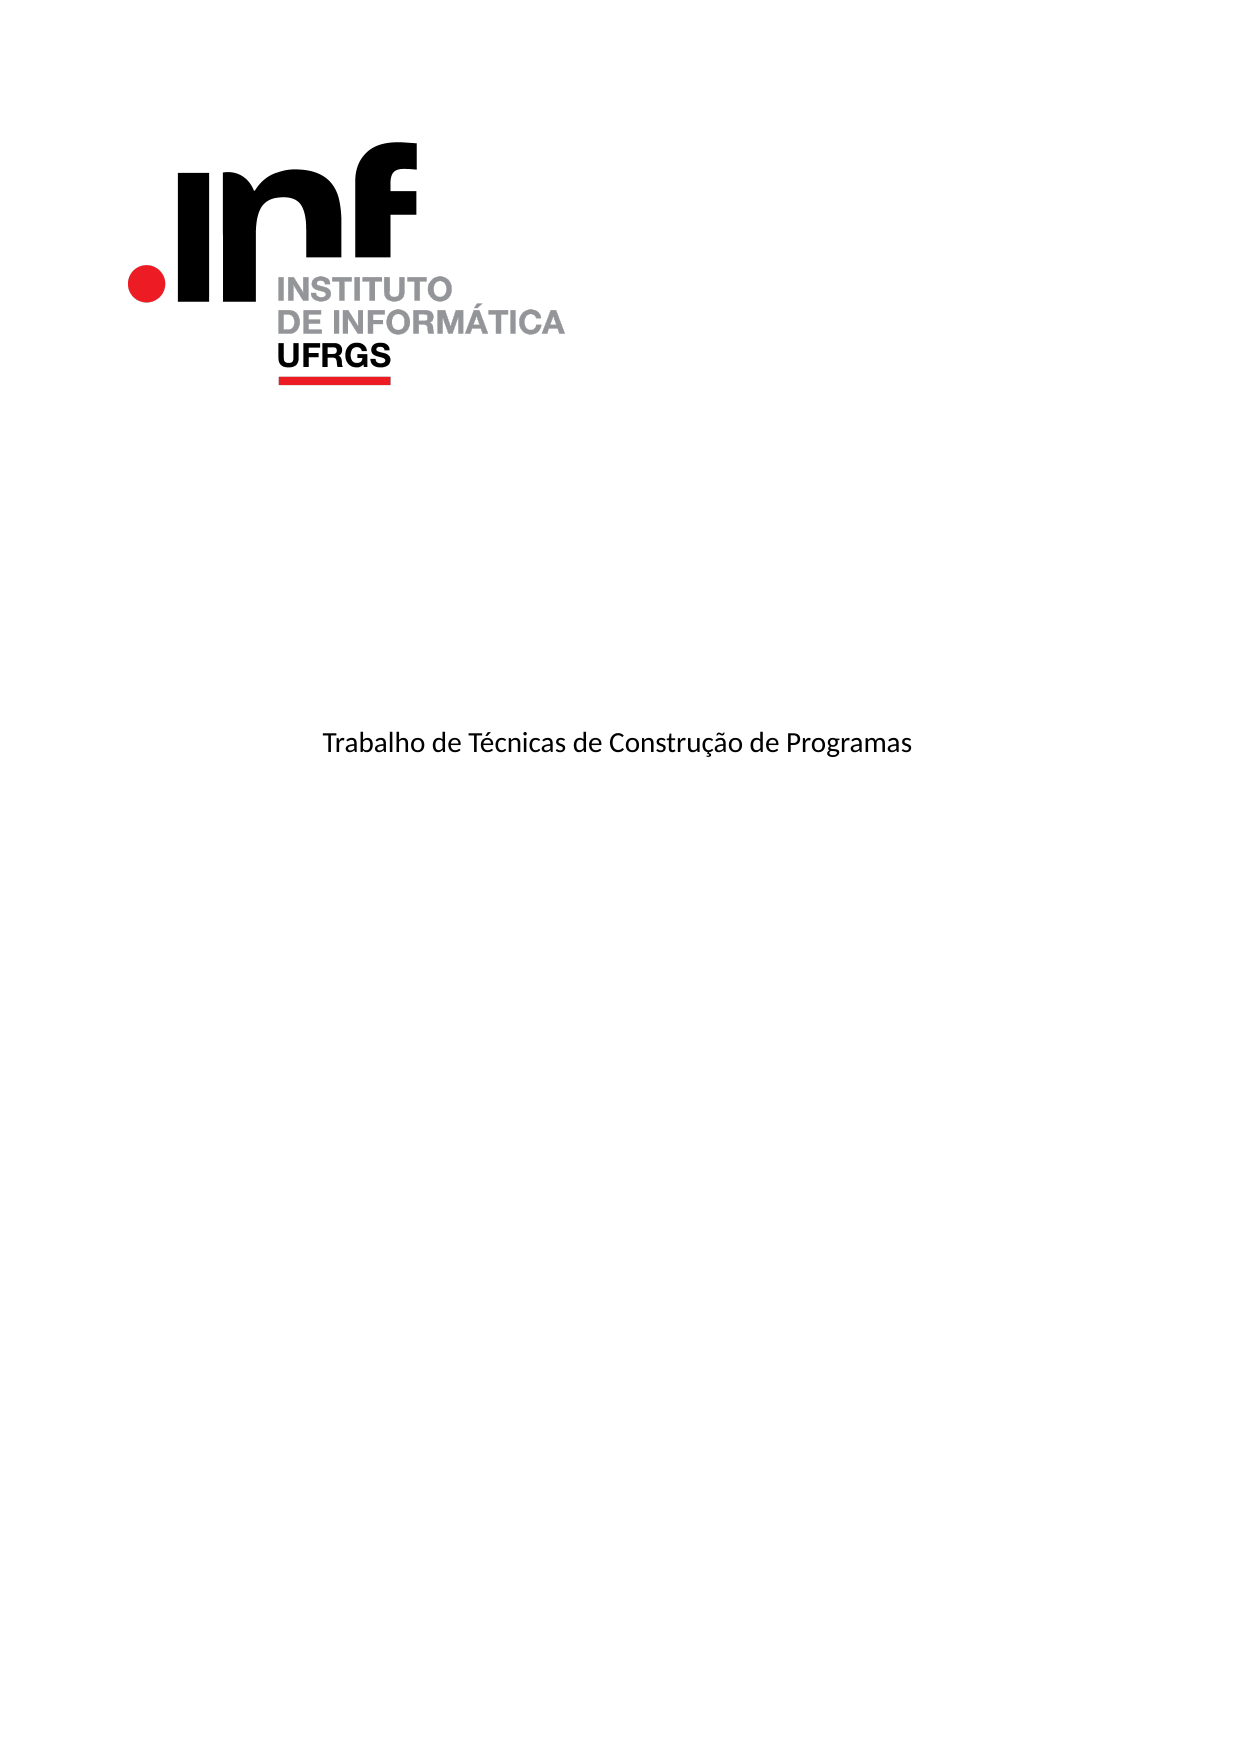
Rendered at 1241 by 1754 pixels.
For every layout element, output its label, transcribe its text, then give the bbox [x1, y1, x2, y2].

text Trabalho de Técnicas de Construção de Programas [118, 724, 1122, 759]
picture [125, 127, 582, 399]
